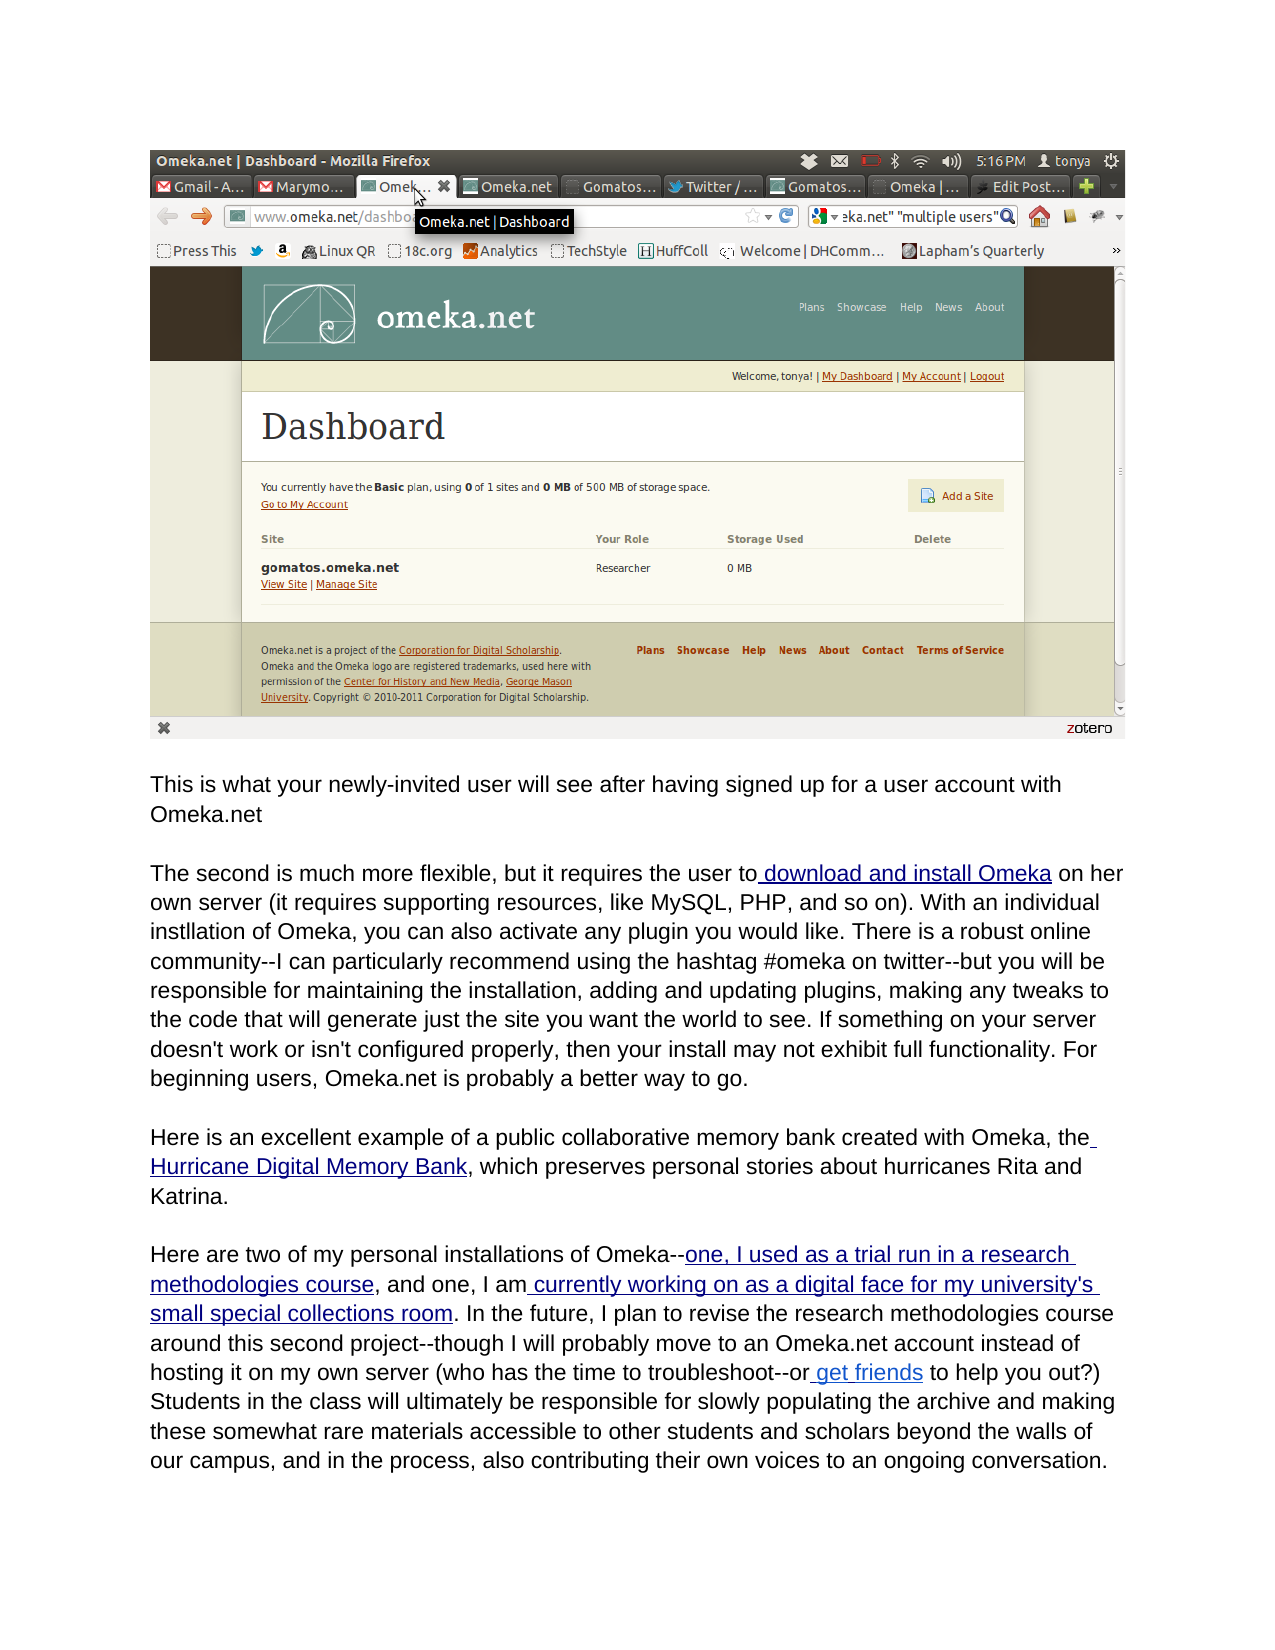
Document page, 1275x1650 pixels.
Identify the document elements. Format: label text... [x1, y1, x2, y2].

text Here are two of my personal installations of Omeka--one, I used as a trial run in a research methodologies course, and one, I am currently working on as a digital face for my university's small special collections room. In the future, I plan to revise the research methodologies course around this second project--though I will probably move to an Omeka.net account instead of hosting it on my own server (who has the time to troubleshoot--or get friends to help you out?) Students in the class will ultimately be responsible for slowly populating the archive and making these somewhat rare materials accessible to other students and scholars beyond the walls of our campus, and in the process, also contributing their own voices to an ongoing conversation. [150, 1242, 1125, 1473]
text Here is an excellent example of a public collaborative memory bank created with Omeka, the Hurricane Digital Memory Bank, which preserves personal stories about hurricanes Rita and Katrina. [150, 1125, 1125, 1209]
text The second is much more flexible, but it requires the user to download and install Omeka on her own server (it requires supporting resources, like MySQL, PHP, and so on). With an individual instllation of Omeka, you can also activate any plugin you would like. There is a robust online community--I can particularly recommend using the hashtag #omeka on twitter--but you will be responsible for maintaining the installation, adding and updating plugins, making any tweaks to the code that will generate just the site you want the world to see. If something on your server doesn't work or isn't configured properly, then your install may not exhibit full functionality. For beginning users, Omeka.net is probably a better way to go. [150, 860, 1125, 1092]
text This is what your newly-invited user will see after having signed up for a user account with Omeka.net [150, 772, 1125, 827]
picture [150, 150, 1125, 739]
